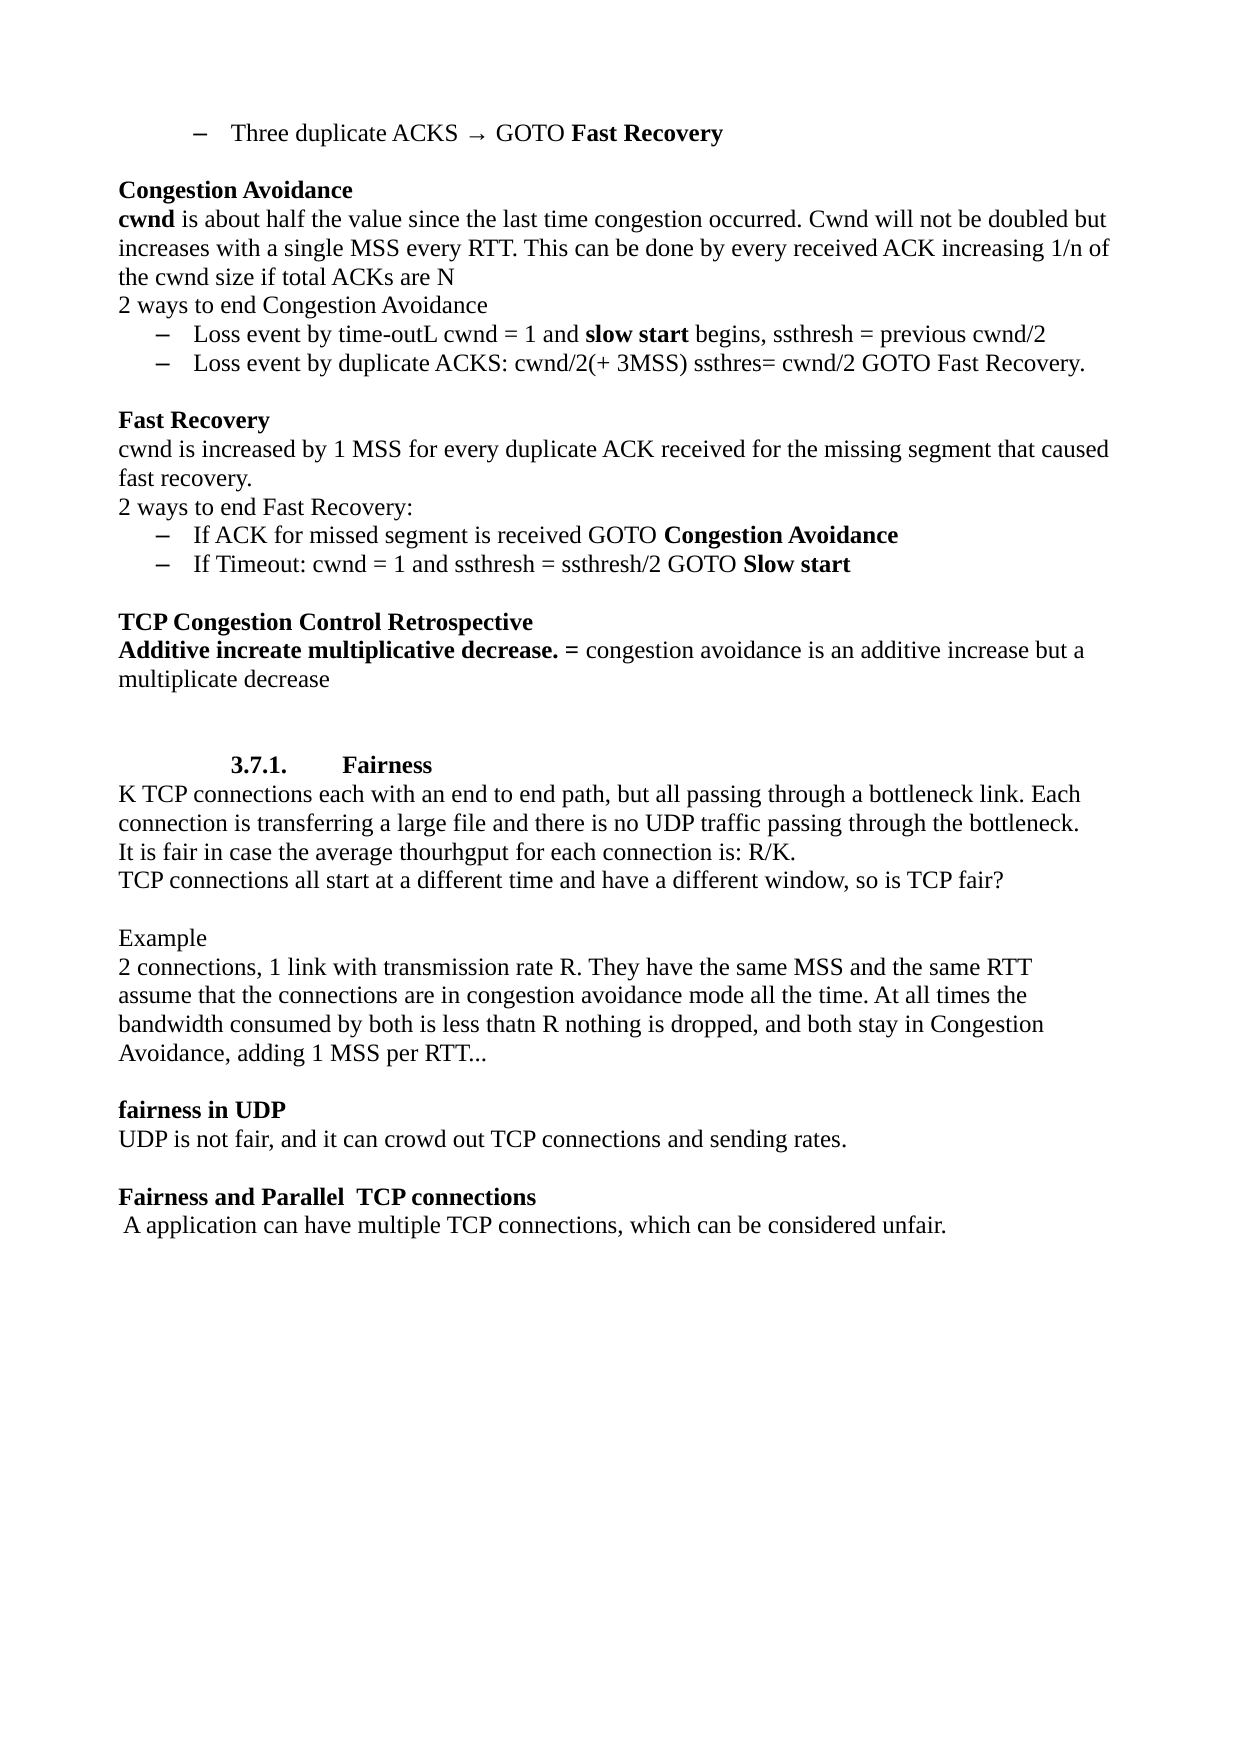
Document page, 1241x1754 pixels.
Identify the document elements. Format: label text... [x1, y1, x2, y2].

list Three duplicate ACKS → GOTO Fast Recovery [193, 118, 1122, 147]
text Congestion Avoidance [118, 176, 1122, 204]
text UDP is not fair, and it can crowd out TCP connections and sending rates. [118, 1124, 1122, 1153]
text assume that the connections are in congestion avoidance mode all the time. At all times the bandwidth consumed by both is less thatn R nothing is dropped, and both stay in Congestion Avoidance, adding 1 MSS per RTT... [118, 981, 1122, 1067]
text K TCP connections each with an end to end path, but all passing through a bottleneck link. Each connection is transferring a large file and there is no UDP traffic passing through the bottleneck. [118, 779, 1122, 837]
text Additive increate multiplicative decrease. = congestion avoidance is an additive increase but a multiplicate decrease [118, 636, 1122, 693]
list If Timeout: cwnd = 1 and ssthresh = ssthresh/2 GOTO Slow start [156, 549, 1122, 578]
text TCP Congestion Control Retrospective [118, 607, 1122, 636]
list Loss event by duplicate ACKS: cwnd/2(+ 3MSS) ssthres= cwnd/2 GOTO Fast Recovery. [156, 348, 1122, 377]
text fairness in UDP [118, 1096, 1122, 1124]
list If ACK for missed segment is received GOTO Congestion Avoidance [156, 521, 1122, 549]
text Example [118, 923, 1122, 952]
list Loss event by time-outL cwnd = 1 and slow start begins, ssthresh = previous cwnd/2 [156, 319, 1122, 348]
text A application can have multiple TCP connections, which can be considered unfair. [118, 1211, 1122, 1239]
text cwnd is increased by 1 MSS for every duplicate ACK received for the missing segment that caused fast recovery. [118, 434, 1122, 492]
text 2 ways to end Congestion Avoidance [118, 291, 1122, 319]
text TCP connections all start at a different time and have a different window, so is TCP fair? [118, 866, 1122, 894]
text 2 ways to end Fast Recovery: [118, 492, 1122, 521]
text cwnd is about half the value since the last time congestion occurred. Cwnd will not be doubled but increases with a single MSS every RTT. This can be done by every received ACK increasing 1/n of the cwnd size if total ACKs are N [118, 204, 1122, 291]
list Fairness [231, 751, 1122, 779]
text Fairness and Parallel TCP connections [118, 1182, 1122, 1211]
text 2 connections, 1 link with transmission rate R. They have the same MSS and the same RTT [118, 952, 1122, 981]
text It is fair in case the average thourhgput for each connection is: R/K. [118, 837, 1122, 866]
text Fast Recovery [118, 406, 1122, 434]
